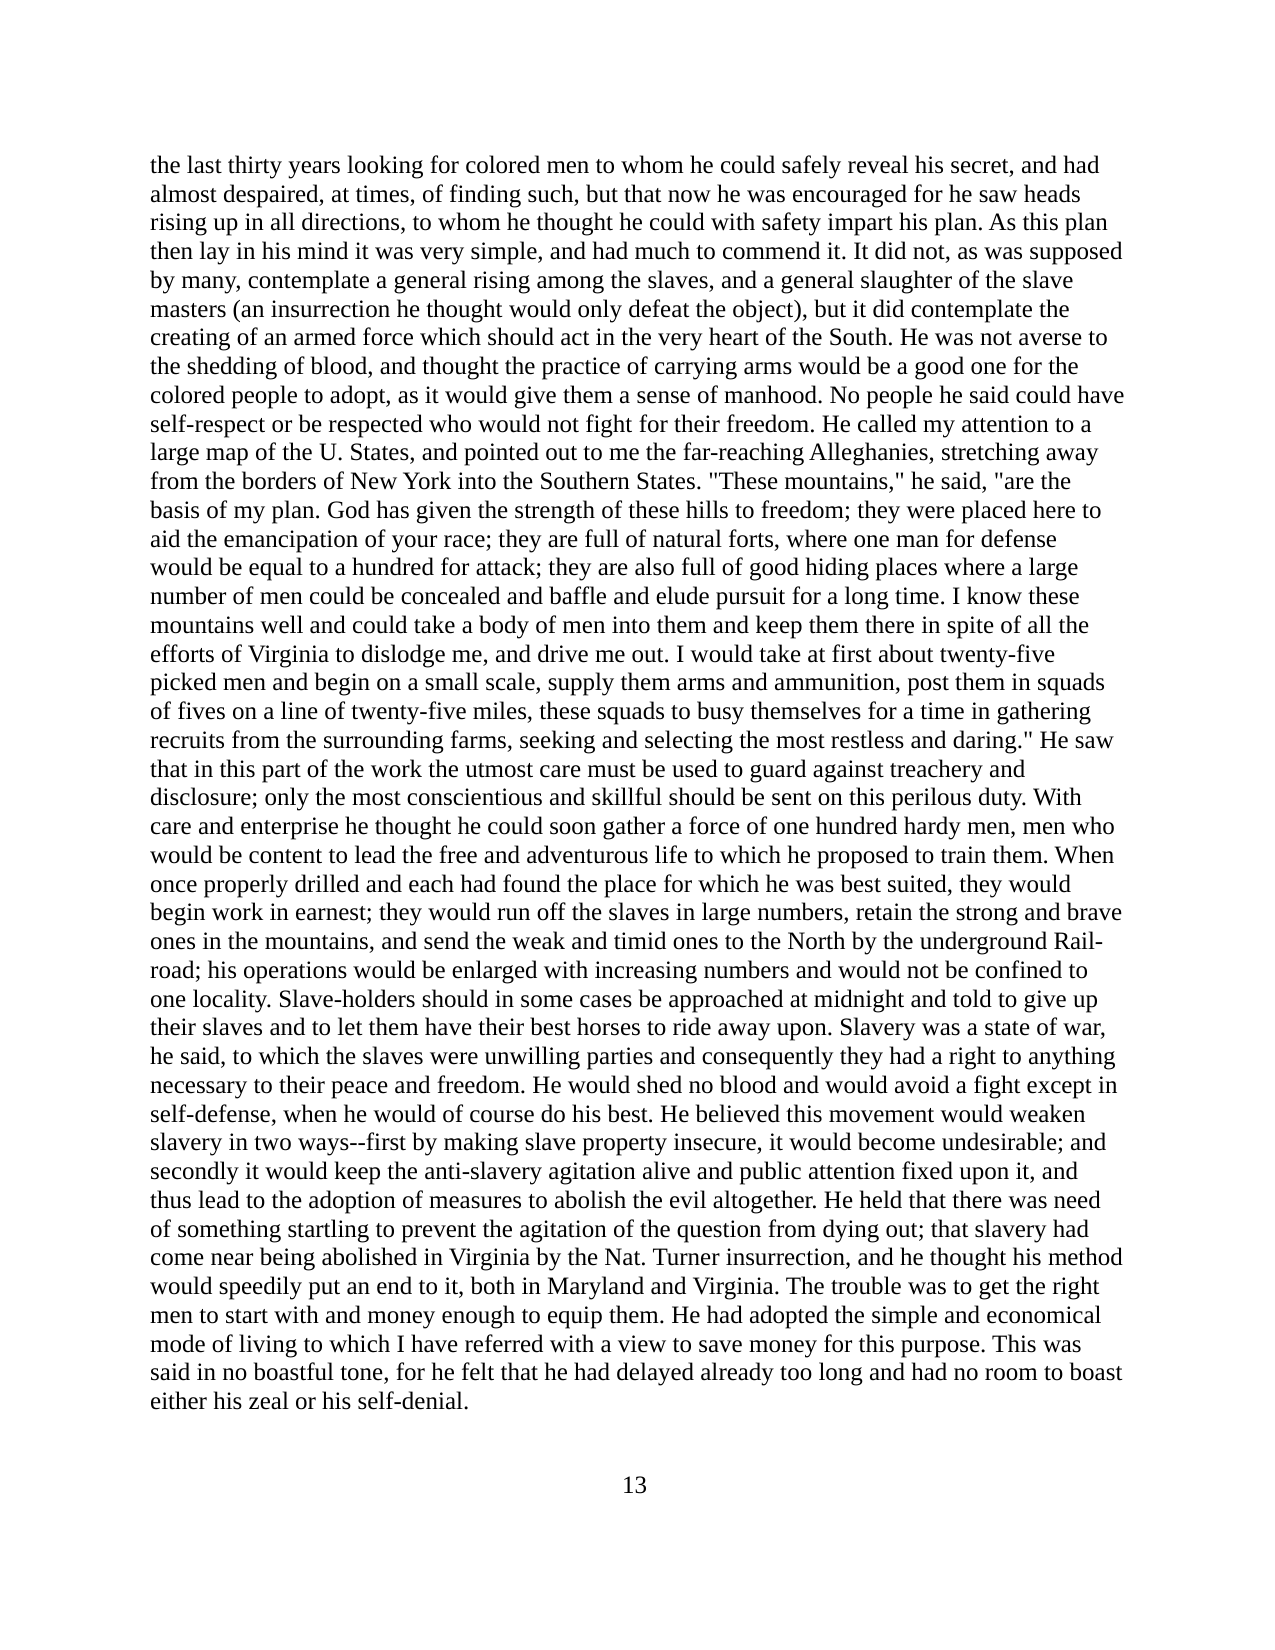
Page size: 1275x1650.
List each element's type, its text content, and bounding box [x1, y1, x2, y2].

text the last thirty years looking for colored men to whom he could safely reveal his secret, and had almost despaired, at times, of finding such, but that now he was encouraged for he saw heads rising up in all directions, to whom he thought he could with safety impart his plan. As this plan then lay in his mind it was very simple, and had much to commend it. It did not, as was supposed by many, contemplate a general rising among the slaves, and a general slaughter of the slave masters (an insurrection he thought would only defeat the object), but it did contemplate the creating of an armed force which should act in the very heart of the South. He was not averse to the shedding of blood, and thought the practice of carrying arms would be a good one for the colored people to adopt, as it would give them a sense of manhood. No people he said could have self-respect or be respected who would not fight for their freedom. He called my attention to a large map of the U. States, and pointed out to me the far-reaching Alleghanies, stretching away from the borders of New York into the Southern States. "These mountains," he said, "are the basis of my plan. God has given the strength of these hills to freedom; they were placed here to aid the emancipation of your race; they are full of natural forts, where one man for defense would be equal to a hundred for attack; they are also full of good hiding places where a large number of men could be concealed and baffle and elude pursuit for a long time. I know these mountains well and could take a body of men into them and keep them there in spite of all the efforts of Virginia to dislodge me, and drive me out. I would take at first about twenty-five picked men and begin on a small scale, supply them arms and ammunition, post them in squads of fives on a line of twenty-five miles, these squads to busy themselves for a time in gathering recruits from the surrounding farms, seeking and selecting the most restless and daring." He saw that in this part of the work the utmost care must be used to guard against treachery and disclosure; only the most conscientious and skillful should be sent on this perilous duty. With care and enterprise he thought he could soon gather a force of one hundred hardy men, men who would be content to lead the free and adventurous life to which he proposed to train them. When once properly drilled and each had found the place for which he was best suited, they would begin work in earnest; they would run off the slaves in large numbers, retain the strong and brave ones in the mountains, and send the weak and timid ones to the North by the underground Rail-road; his operations would be enlarged with increasing numbers and would not be confined to one locality. Slave-holders should in some cases be approached at midnight and told to give up their slaves and to let them have their best horses to ride away upon. Slavery was a state of war, he said, to which the slaves were unwilling parties and consequently they had a right to anything necessary to their peace and freedom. He would shed no blood and would avoid a fight except in self-defense, when he would of course do his best. He believed this movement would weaken slavery in two ways--first by making slave property insecure, it would become undesirable; and secondly it would keep the anti-slavery agitation alive and public attention fixed upon it, and thus lead to the adoption of measures to abolish the evil altogether. He held that there was need of something startling to prevent the agitation of the question from dying out; that slavery had come near being abolished in Virginia by the Nat. Turner insurrection, and he thought his method would speedily put an end to it, both in Maryland and Virginia. The trouble was to get the right men to start with and money enough to equip them. He had adopted the simple and economical mode of living to which I have referred with a view to save money for this purpose. This was said in no boastful tone, for he felt that he had delayed already too long and had no room to boast either his zeal or his self-denial. [150, 150, 1125, 1415]
